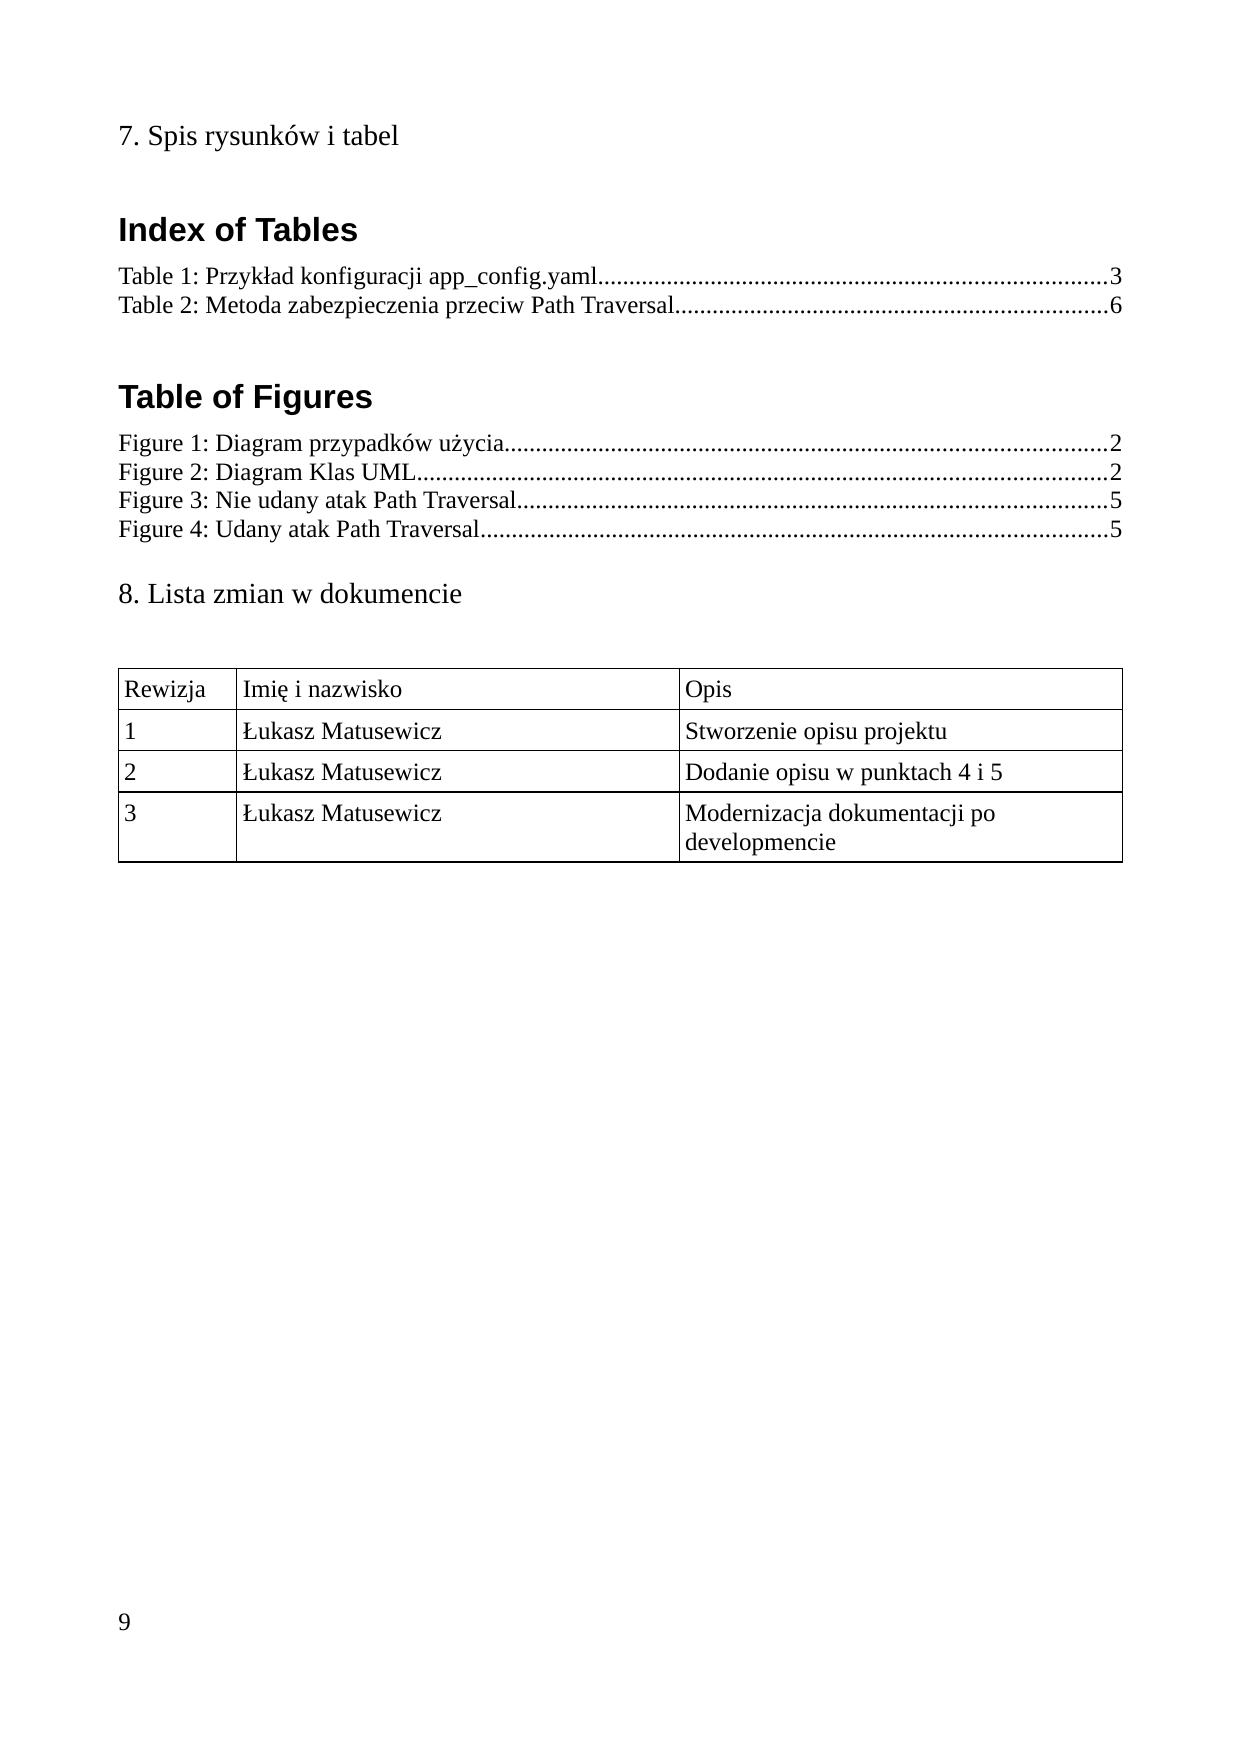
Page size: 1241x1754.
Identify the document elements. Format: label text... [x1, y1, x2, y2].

text Figure 1: Diagram przypadków użycia 2 [118, 428, 1122, 457]
table_cell Stworzenie opisu projektu [680, 710, 1122, 750]
text Table 1: Przykład konfiguracji app_config.yaml 3 [118, 261, 1122, 290]
table_cell 2 [119, 751, 236, 791]
table_cell Łukasz Matusewicz [237, 710, 679, 750]
table_cell Dodanie opisu w punktach 4 i 5 [680, 751, 1122, 791]
subtitle Index of Tables [118, 210, 1122, 249]
text Table 2: Metoda zabezpieczenia przeciw Path Traversal 6 [118, 290, 1122, 319]
text 8. Lista zmian w dokumencie [118, 577, 1122, 610]
text Figure 3: Nie udany atak Path Traversal 5 [118, 486, 1122, 514]
text Figure 4: Udany atak Path Traversal 5 [118, 514, 1122, 543]
table_cell Łukasz Matusewicz [237, 751, 679, 791]
table_header Opis [680, 669, 1122, 709]
text Figure 2: Diagram Klas UML 2 [118, 457, 1122, 486]
table_cell 3 [119, 793, 236, 861]
table_cell 1 [119, 710, 236, 750]
table_cell Modernizacja dokumentacji po developmencie [680, 793, 1122, 861]
text 7. Spis rysunków i tabel [118, 118, 1122, 152]
subtitle Table of Figures [118, 377, 1122, 416]
table_header Imię i nazwisko [237, 669, 679, 709]
table_header Rewizja [119, 669, 236, 709]
table_cell Łukasz Matusewicz [237, 793, 679, 861]
